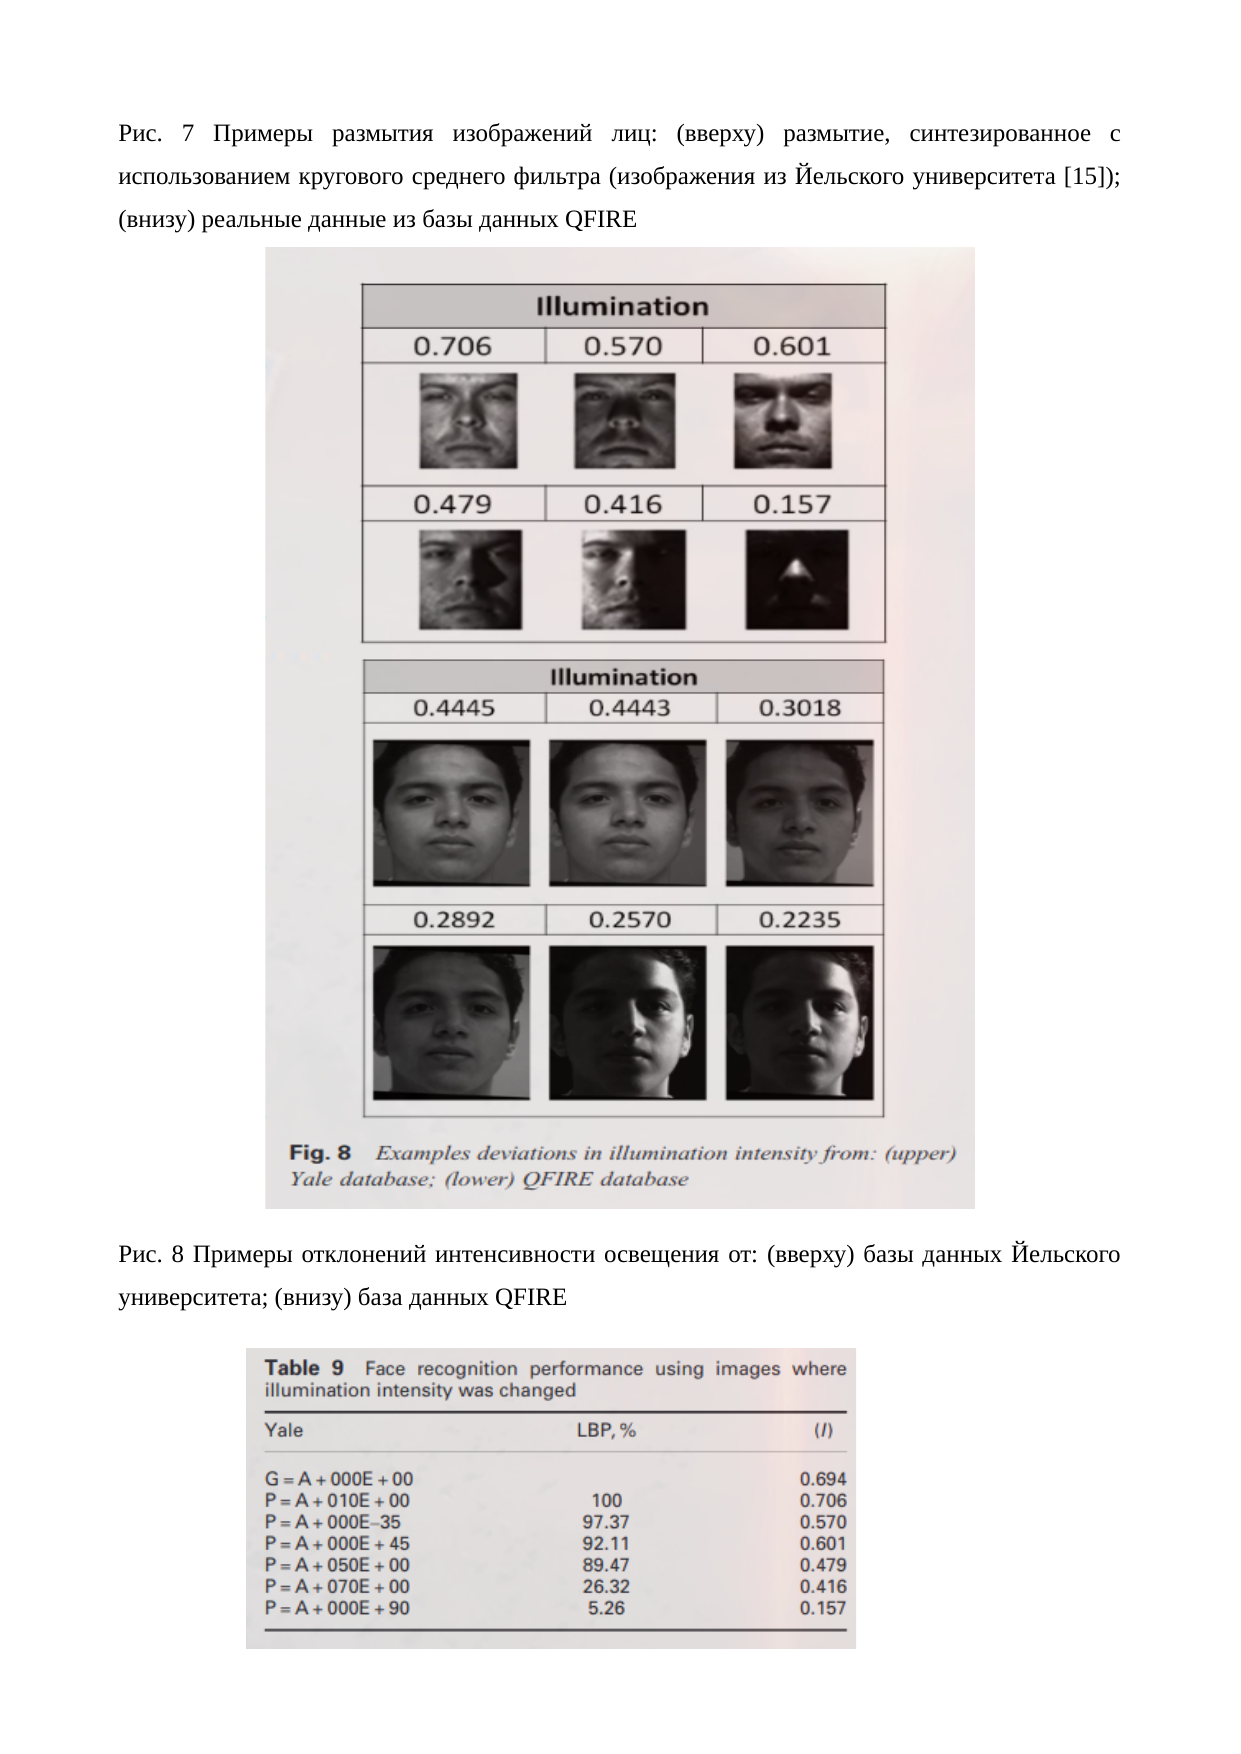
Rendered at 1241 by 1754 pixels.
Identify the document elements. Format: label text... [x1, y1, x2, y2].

picture [265, 247, 975, 1209]
text Рис. 7 Примеры размытия изображений лиц: (вверху) размытие, синтезированное с использованием кругового среднего фильтра (изображения из Йельского университета [15]); (внизу) реальные данные из базы данных QFIRE [118, 118, 1122, 233]
text Рис. 8 Примеры отклонений интенсивности освещения от: (вверху) базы данных Йельского университета; (внизу) база данных QFIRE [118, 1239, 1122, 1311]
picture [246, 1348, 857, 1649]
